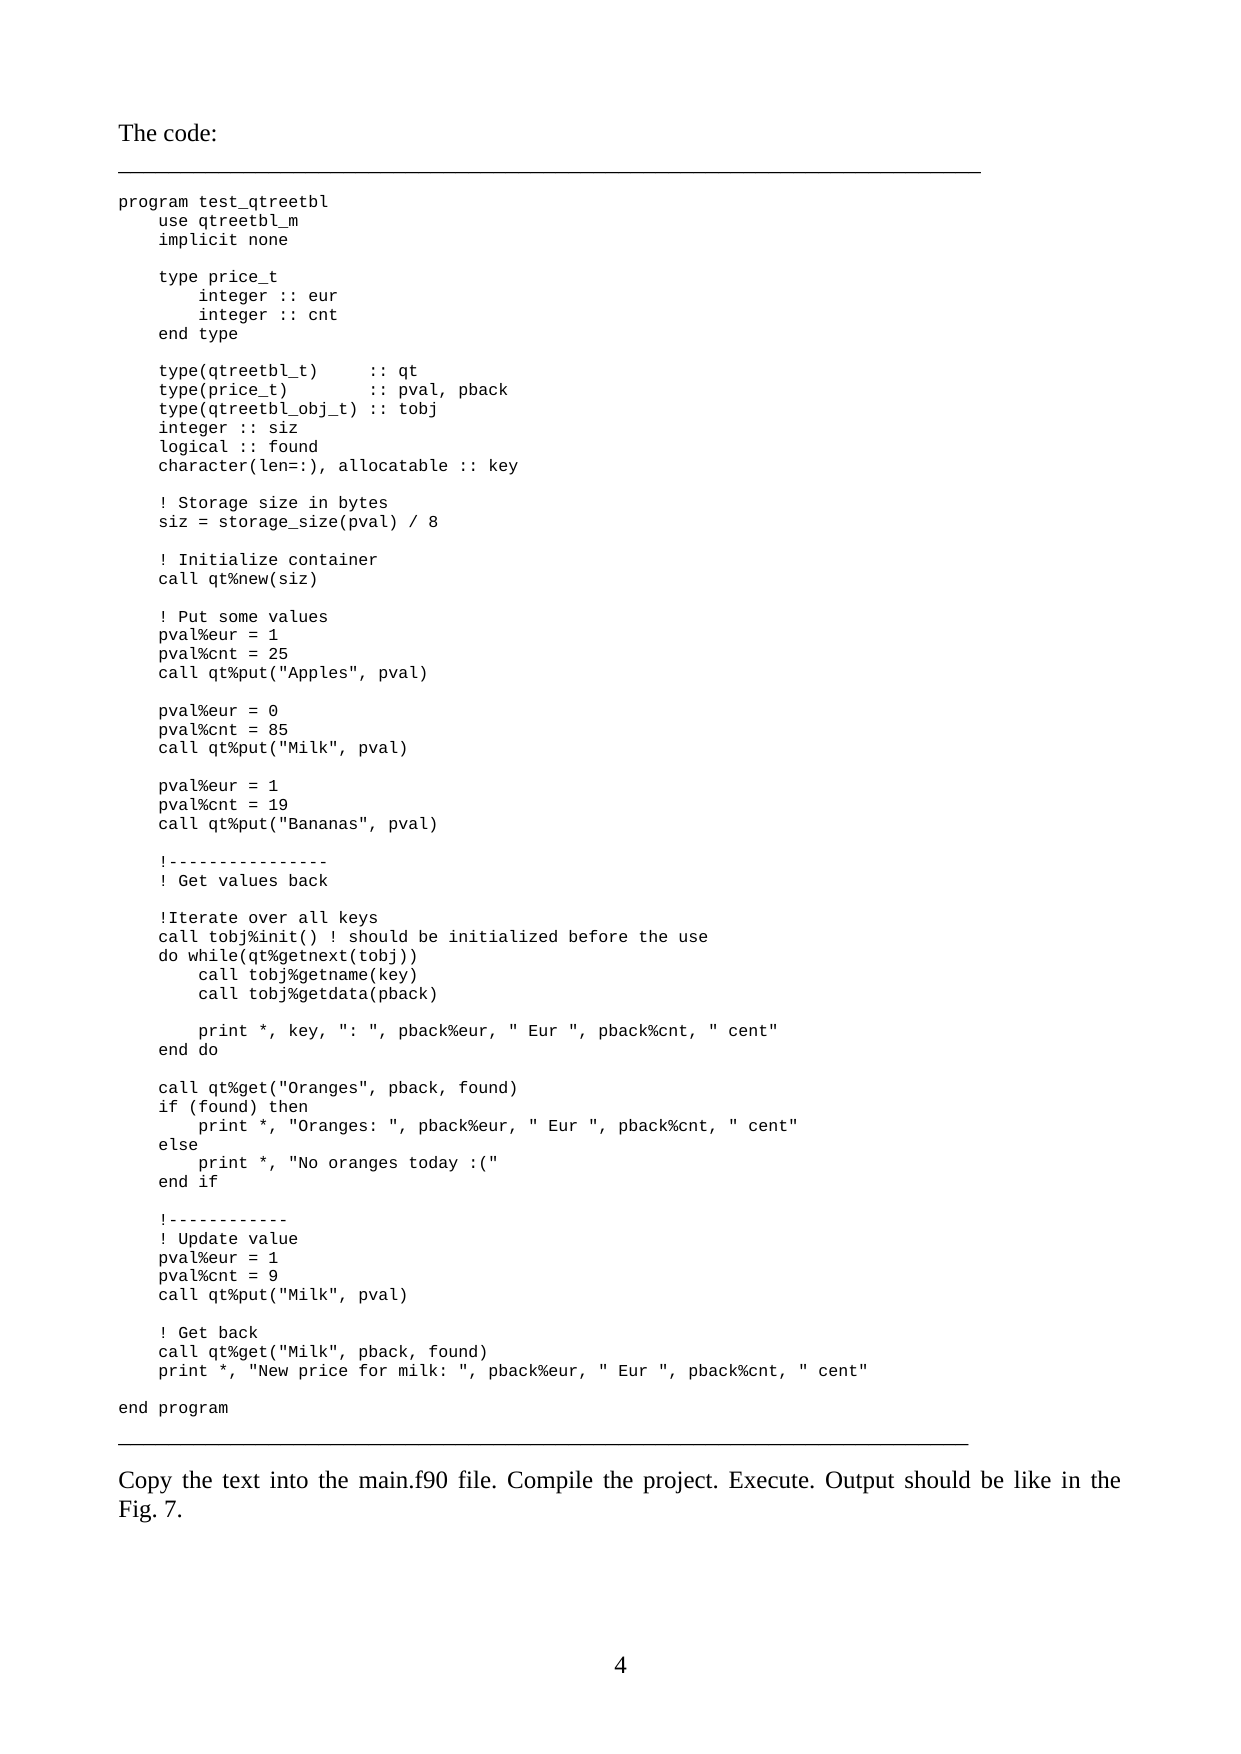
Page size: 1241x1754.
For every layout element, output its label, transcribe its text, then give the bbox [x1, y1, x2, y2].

subtitle ! Get values back [118, 872, 1122, 891]
subtitle end type [118, 325, 1122, 344]
subtitle do while(qt%getnext(tobj)) [118, 947, 1122, 966]
subtitle end program [118, 1400, 1122, 1419]
subtitle The code: [118, 118, 1122, 147]
subtitle call tobj%init() ! should be initialized before the use [118, 929, 1122, 947]
subtitle Copy the text into the main.f90 file. Compile the project. Execute. Output should be like in the Fig. 7. [118, 1465, 1122, 1523]
subtitle end if [118, 1174, 1122, 1193]
subtitle call tobj%getdata(pback) [118, 985, 1122, 1004]
subtitle ____________________________________________________________________ [118, 1419, 1122, 1448]
subtitle call tobj%getname(key) [118, 966, 1122, 985]
subtitle character(len=:), allocatable :: key [118, 457, 1122, 476]
subtitle _____________________________________________________________________ [118, 147, 1122, 176]
subtitle ! Update value [118, 1230, 1122, 1249]
subtitle pval%cnt = 25 [118, 646, 1122, 665]
subtitle pval%cnt = 9 [118, 1268, 1122, 1287]
subtitle type(qtreetbl_obj_t) :: tobj [118, 401, 1122, 419]
subtitle call qt%put("Apples", pval) [118, 665, 1122, 683]
subtitle implicit none [118, 231, 1122, 250]
subtitle type price_t [118, 269, 1122, 288]
subtitle type(qtreetbl_t) :: qt [118, 363, 1122, 382]
subtitle print *, "New price for milk: ", pback%eur, " Eur ", pback%cnt, " cent" [118, 1362, 1122, 1381]
subtitle pval%eur = 1 [118, 627, 1122, 646]
subtitle call qt%put("Milk", pval) [118, 740, 1122, 759]
subtitle !------------ [118, 1211, 1122, 1230]
subtitle if (found) then [118, 1098, 1122, 1117]
subtitle logical :: found [118, 438, 1122, 457]
subtitle call qt%put("Bananas", pval) [118, 816, 1122, 834]
subtitle program test_qtreetbl [118, 193, 1122, 212]
subtitle print *, "No oranges today :(" [118, 1155, 1122, 1174]
subtitle use qtreetbl_m [118, 212, 1122, 231]
subtitle type(price_t) :: pval, pback [118, 382, 1122, 401]
subtitle ! Initialize container [118, 552, 1122, 570]
subtitle ! Get back [118, 1324, 1122, 1343]
subtitle print *, key, ": ", pback%eur, " Eur ", pback%cnt, " cent" [118, 1023, 1122, 1042]
subtitle print *, "Oranges: ", pback%eur, " Eur ", pback%cnt, " cent" [118, 1117, 1122, 1136]
subtitle siz = storage_size(pval) / 8 [118, 514, 1122, 533]
subtitle else [118, 1136, 1122, 1155]
subtitle !---------------- [118, 853, 1122, 872]
subtitle call qt%get("Milk", pback, found) [118, 1343, 1122, 1362]
subtitle call qt%new(siz) [118, 570, 1122, 589]
subtitle ! Put some values [118, 608, 1122, 627]
subtitle pval%eur = 0 [118, 702, 1122, 721]
subtitle end do [118, 1042, 1122, 1061]
subtitle pval%cnt = 85 [118, 721, 1122, 740]
subtitle !Iterate over all keys [118, 910, 1122, 929]
subtitle call qt%put("Milk", pval) [118, 1287, 1122, 1306]
subtitle integer :: siz [118, 419, 1122, 438]
subtitle call qt%get("Oranges", pback, found) [118, 1079, 1122, 1098]
subtitle integer :: eur [118, 288, 1122, 306]
subtitle integer :: cnt [118, 306, 1122, 325]
subtitle pval%cnt = 19 [118, 797, 1122, 816]
subtitle pval%eur = 1 [118, 1249, 1122, 1268]
subtitle ! Storage size in bytes [118, 495, 1122, 514]
subtitle pval%eur = 1 [118, 778, 1122, 797]
